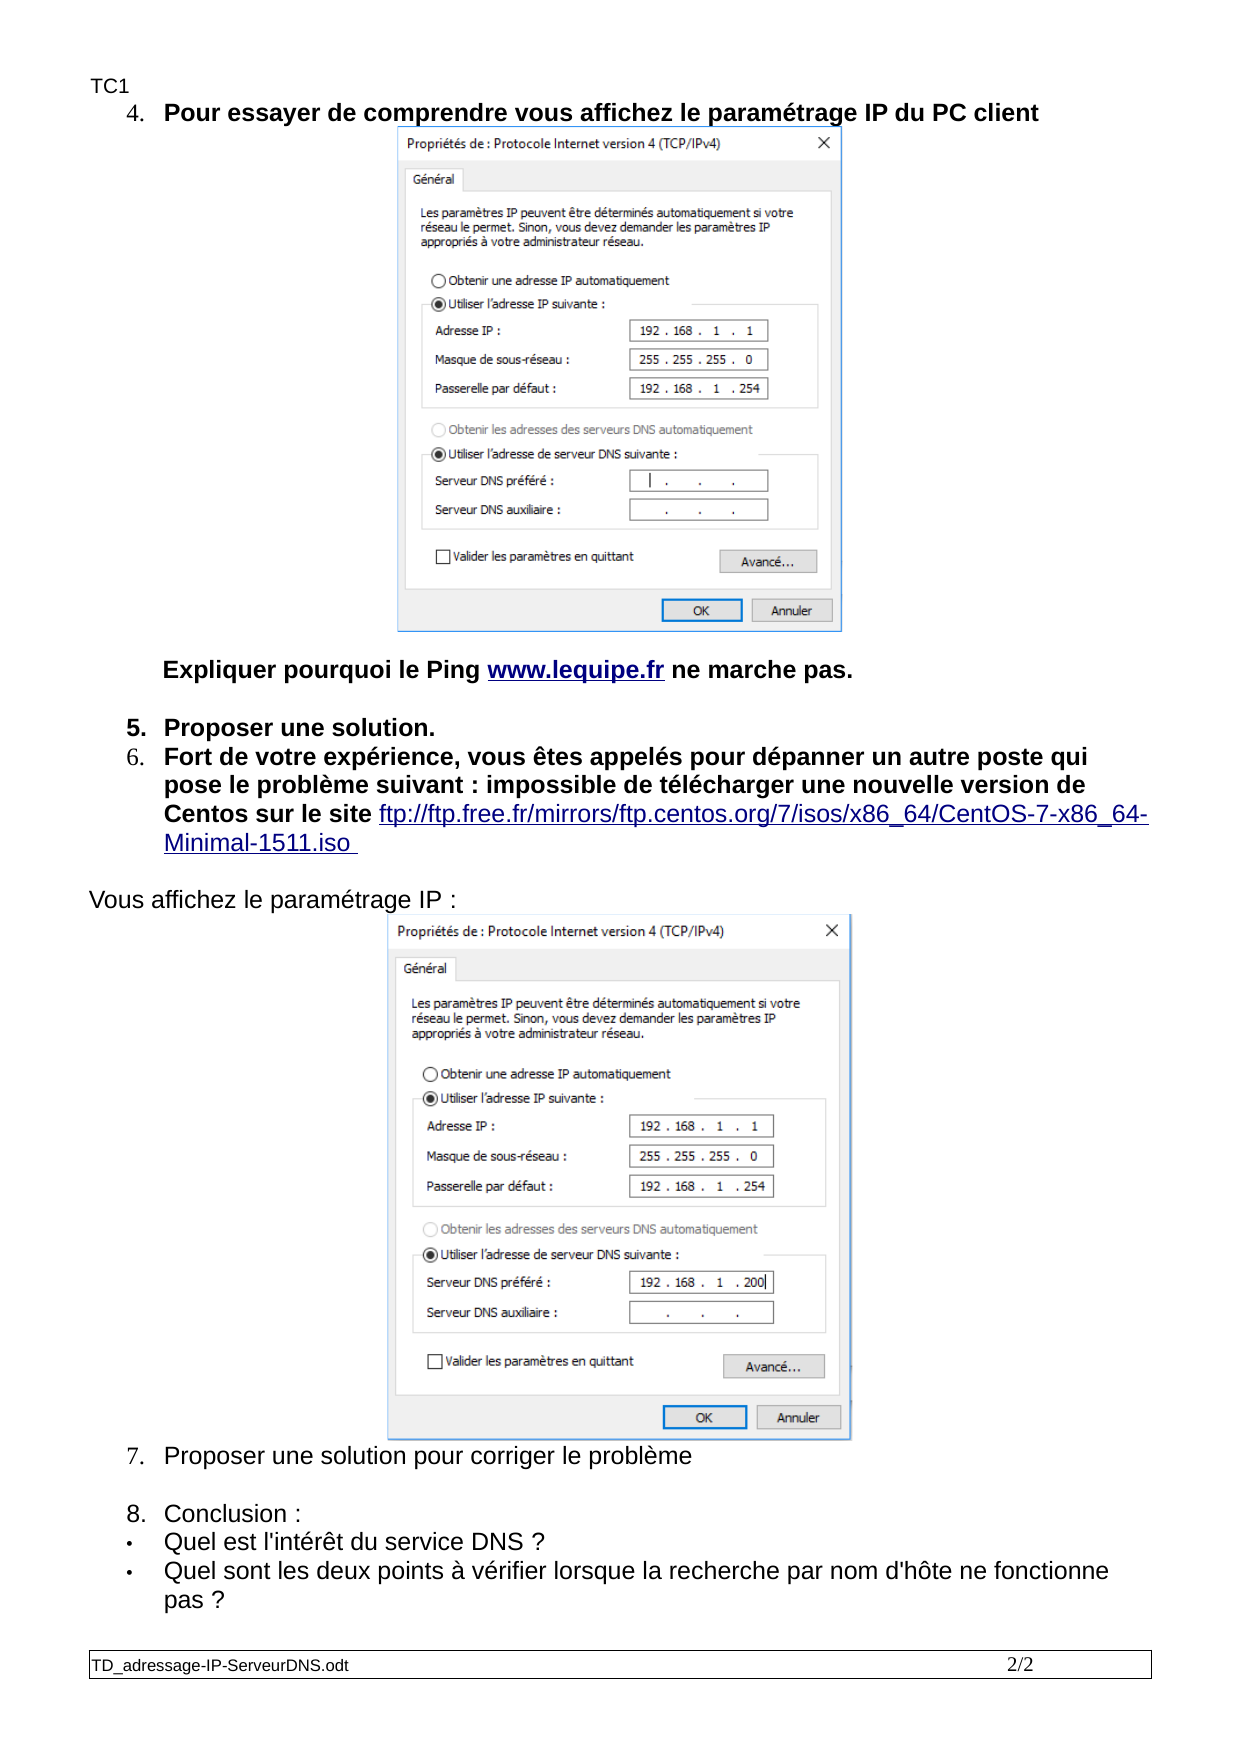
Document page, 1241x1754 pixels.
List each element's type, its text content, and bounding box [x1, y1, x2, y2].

text Vous affichez le paramétrage IP : [88, 885, 1152, 914]
list Quel sont les deux points à vérifier lorsque la recherche par nom d'hôte ne fonctionne pas ? [126, 1556, 1152, 1614]
text Expliquer pourquoi le Ping www.lequipe.fr ne marche pas. [162, 655, 1152, 684]
list Proposer une solution pour corriger le problème [126, 914, 1152, 1470]
list Fort de votre expérience, vous êtes appelés pour dépanner un autre poste qui pose le problème suivant : impossible de télécharger une nouvelle version de Centos sur le site ftp://ftp.free.fr/mirrors/ftp.centos.org/7/isos/x86_64/CentOS-7-x86_64-Minimal-1511.iso [126, 741, 1152, 857]
list Quel est l'intérêt du service DNS ? [126, 1527, 1152, 1556]
list Pour essayer de comprendre vous affichez le paramétrage IP du PC client [126, 98, 1152, 127]
list Conclusion : [126, 1499, 1152, 1527]
list Proposer une solution. [126, 713, 1152, 741]
